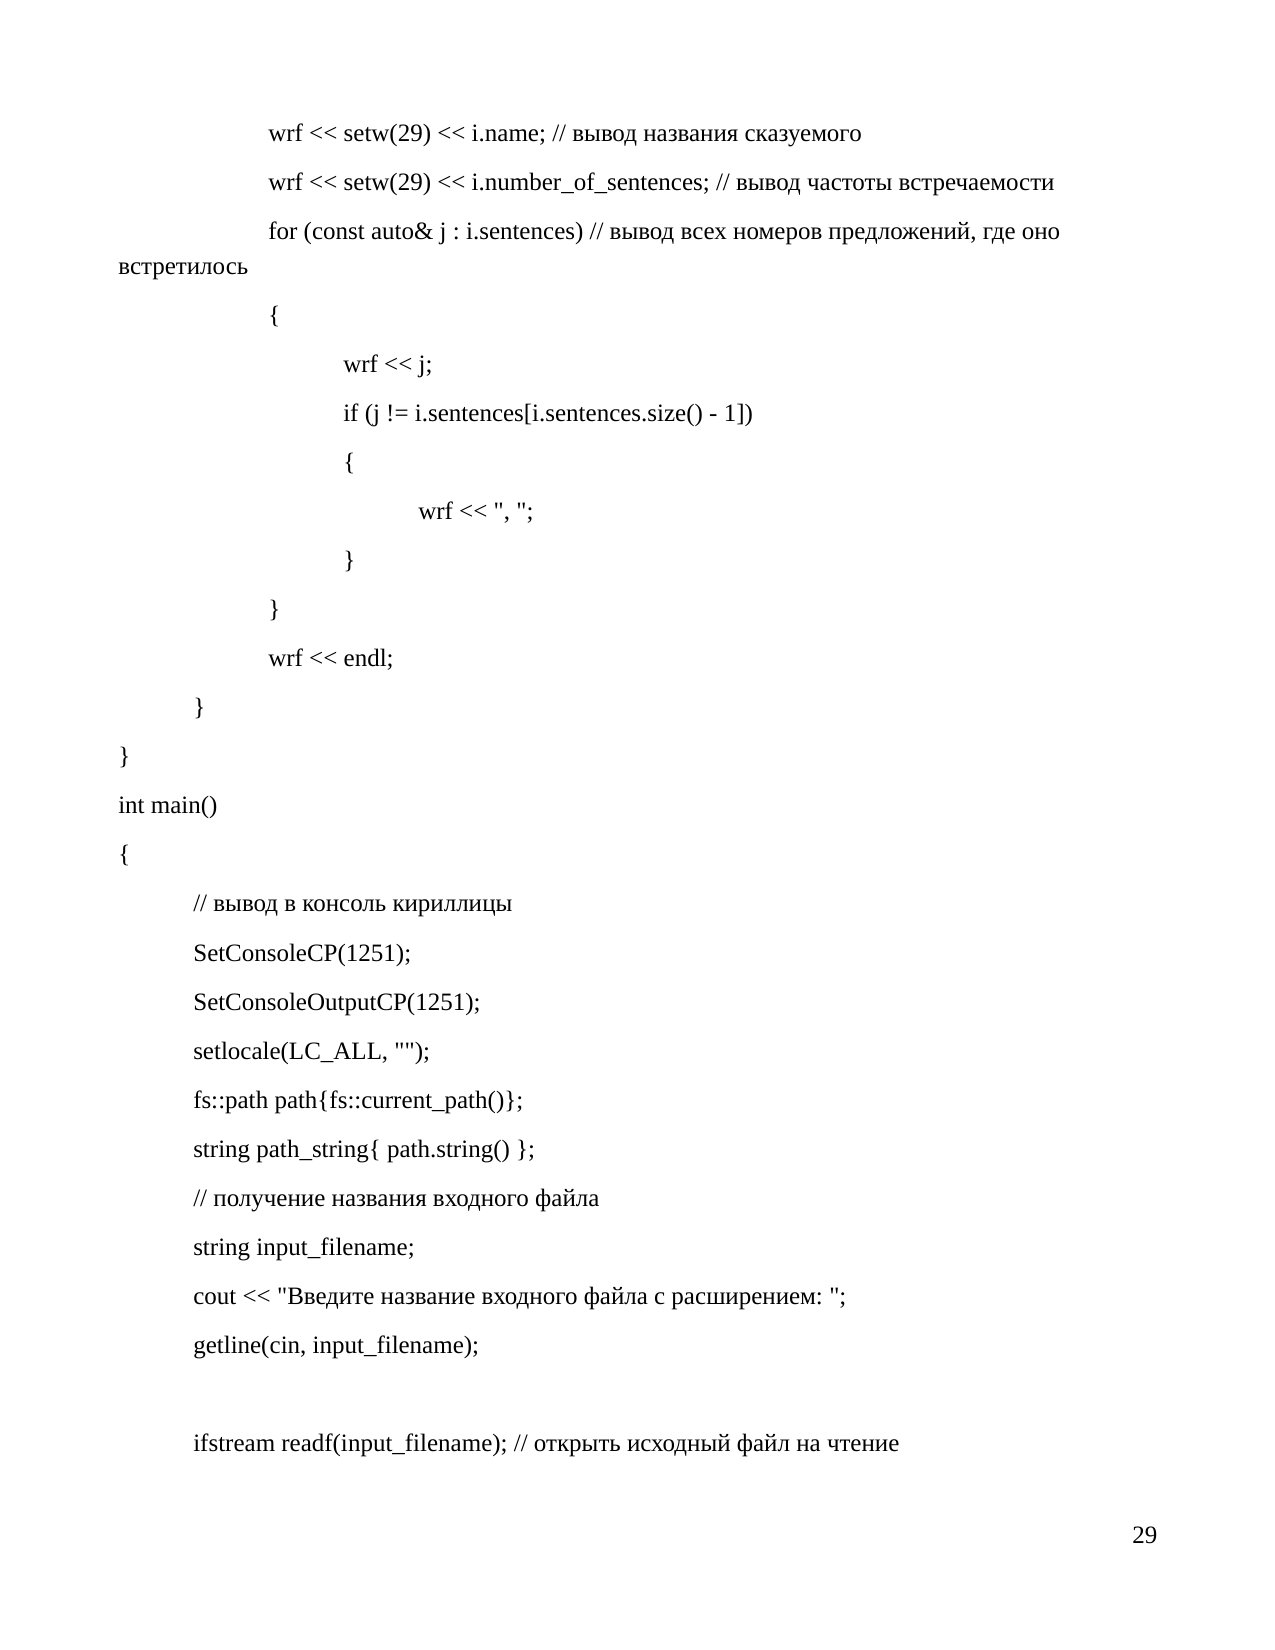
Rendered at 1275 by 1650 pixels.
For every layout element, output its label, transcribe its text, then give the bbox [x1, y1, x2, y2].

text wrf << ", "; [118, 496, 1157, 525]
text SetConsoleCP(1251); [118, 938, 1157, 966]
text wrf << setw(29) << i.name; // вывод названия сказуемого [118, 118, 1157, 147]
text string input_filename; [118, 1232, 1157, 1261]
text } [118, 594, 1157, 623]
text setlocale(LC_ALL, ""); [118, 1036, 1157, 1064]
text { [118, 447, 1157, 476]
text // получение названия входного файла [118, 1183, 1157, 1212]
text { [118, 300, 1157, 328]
text getline(cin, input_filename); [118, 1330, 1157, 1359]
text SetConsoleOutputCP(1251); [118, 987, 1157, 1015]
text wrf << j; [118, 349, 1157, 378]
text wrf << setw(29) << i.number_of_sentences; // вывод частоты встречаемости [118, 167, 1157, 196]
text } [118, 741, 1157, 770]
text for (const auto& j : i.sentences) // вывод всех номеров предложений, где оно встретилось [118, 216, 1157, 279]
text wrf << endl; [118, 643, 1157, 672]
text fs::path path{fs::current_path()}; [118, 1085, 1157, 1113]
text string path_string{ path.string() }; [118, 1134, 1157, 1163]
text } [118, 545, 1157, 574]
text cout << "Введите название входного файла с расширением: "; [118, 1281, 1157, 1310]
text if (j != i.sentences[i.sentences.size() - 1]) [118, 398, 1157, 427]
text { [118, 839, 1157, 868]
text } [118, 692, 1157, 721]
text // вывод в консоль кириллицы [118, 888, 1157, 917]
text int main() [118, 790, 1157, 819]
text ifstream readf(input_filename); // открыть исходный файл на чтение [118, 1428, 1157, 1457]
